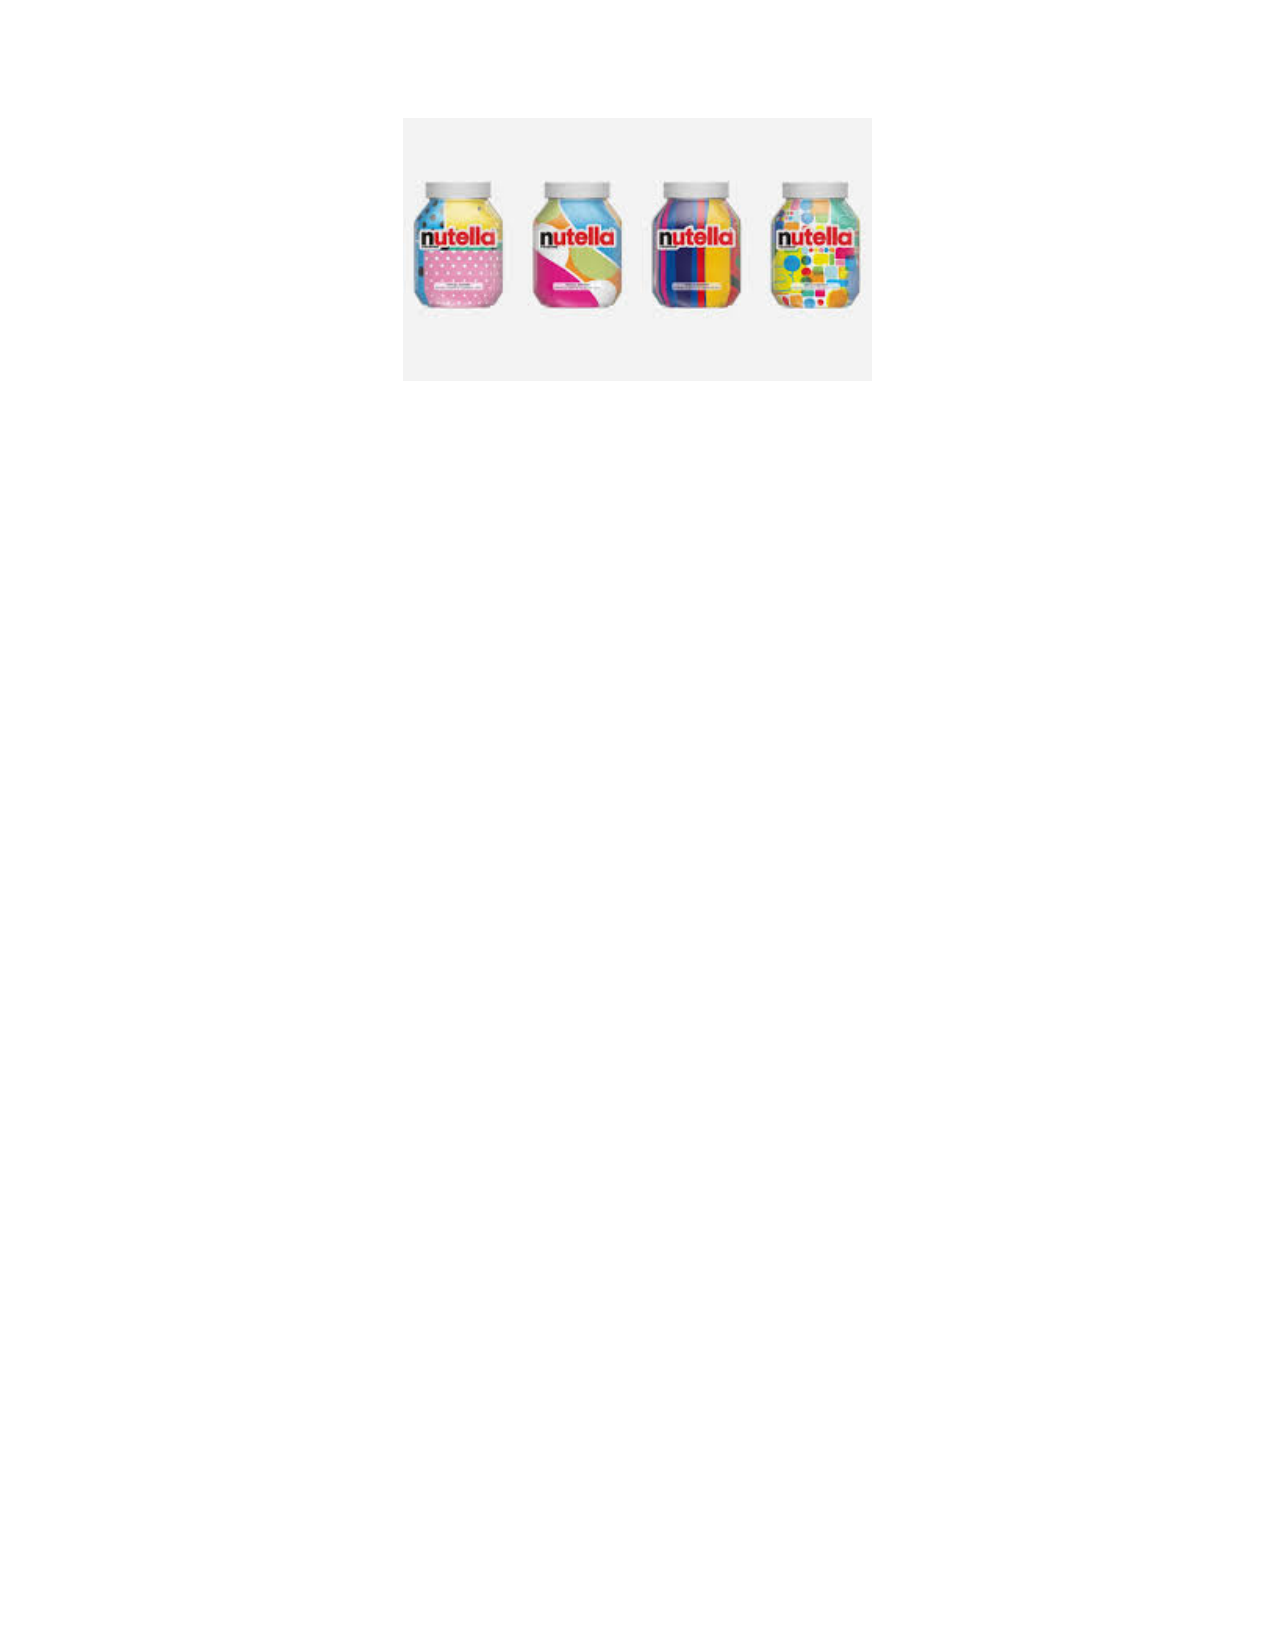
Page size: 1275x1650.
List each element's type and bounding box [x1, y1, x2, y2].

picture [403, 118, 872, 381]
